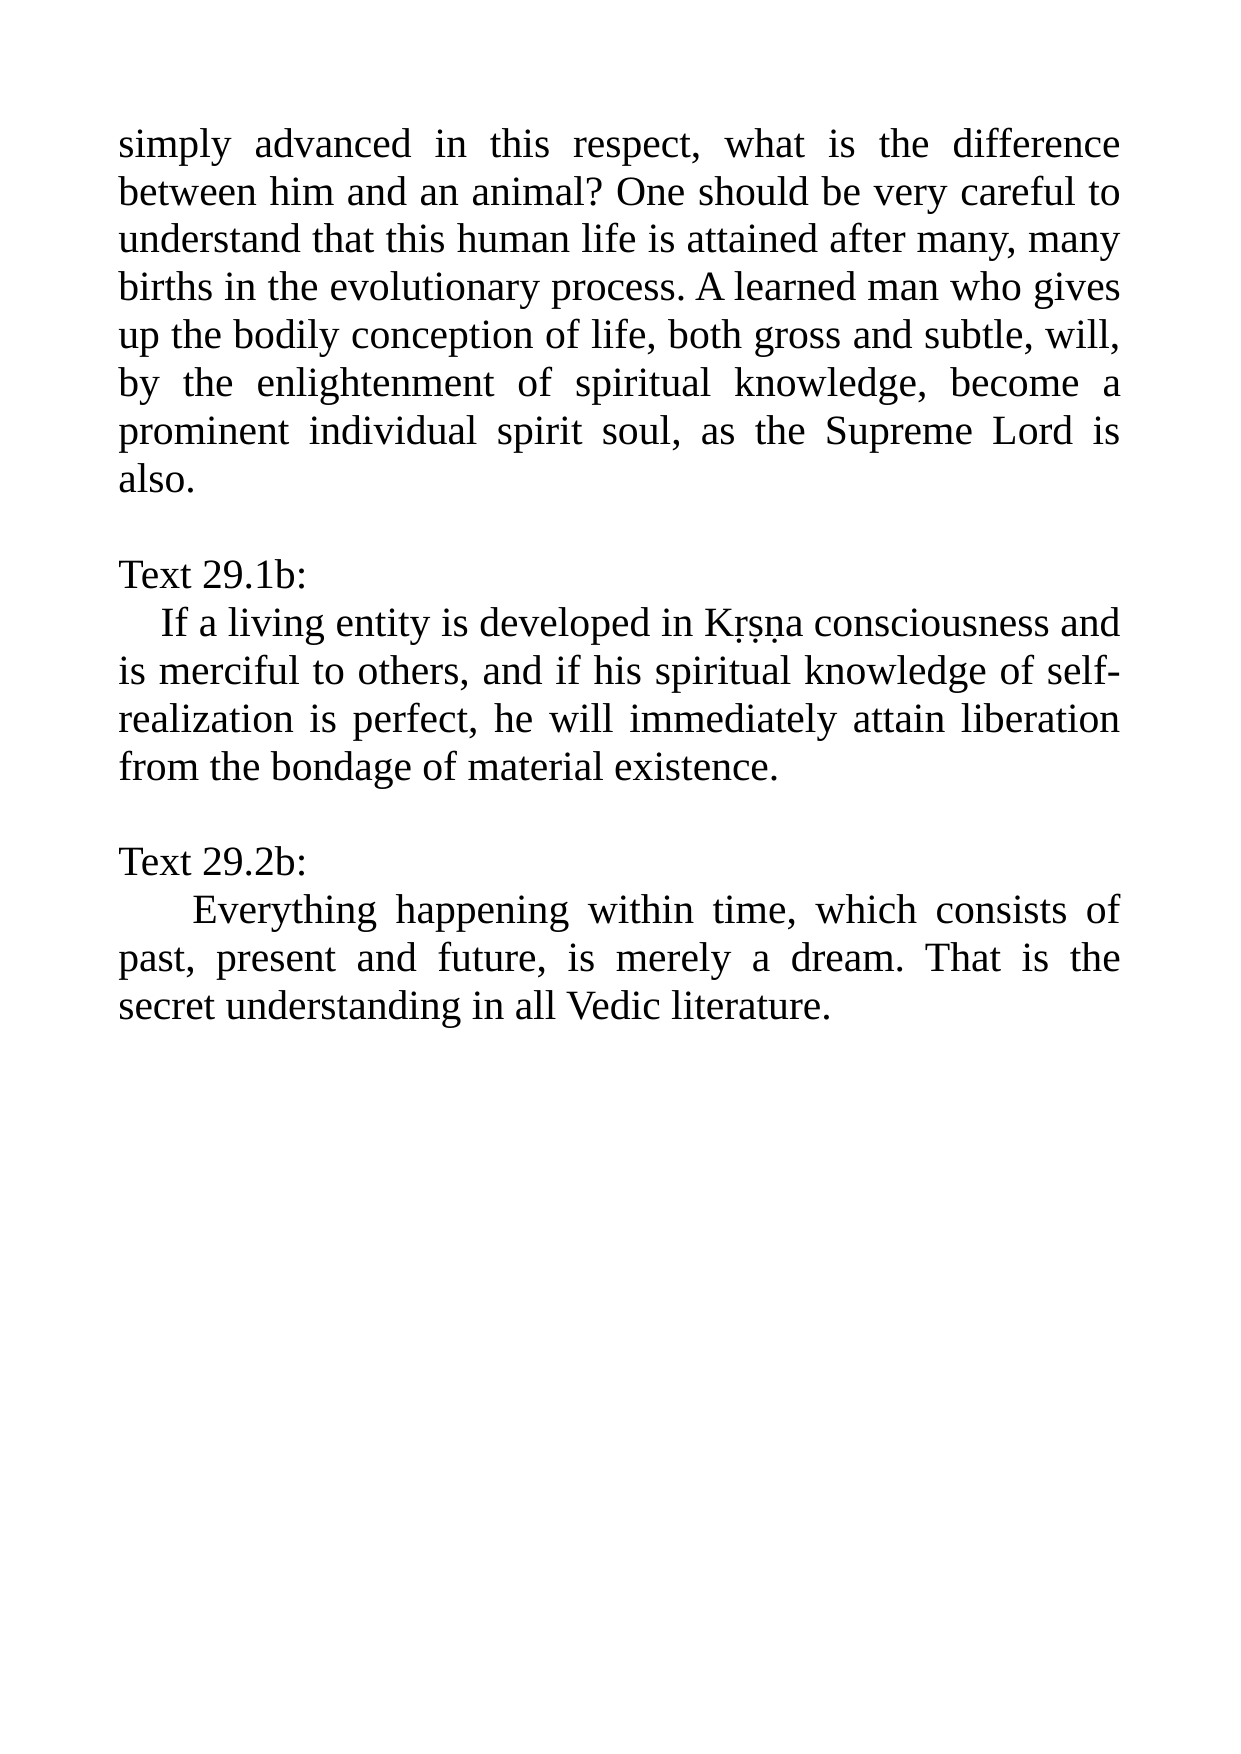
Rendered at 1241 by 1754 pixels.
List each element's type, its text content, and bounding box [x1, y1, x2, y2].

text Text 29.2b: [118, 837, 1122, 885]
text Text 29.1b: [118, 549, 1122, 597]
text If a living entity is developed in Kṛṣṇa consciousness and is merciful to others, and if his spiritual knowledge of self-realization is perfect, he will immediately attain liberation from the bondage of material existence. [118, 597, 1122, 789]
text simply advanced in this respect, what is the difference between him and an animal? One should be very careful to understand that this human life is attained after many, many births in the evolutionary process. A learned man who gives up the bodily conception of life, both gross and subtle, will, by the enlightenment of spiritual knowledge, become a prominent individual spirit soul, as the Supreme Lord is also. [118, 118, 1122, 501]
text Everything happening within time, which consists of past, present and future, is merely a dream. That is the secret understanding in all Vedic literature. [118, 885, 1122, 1028]
